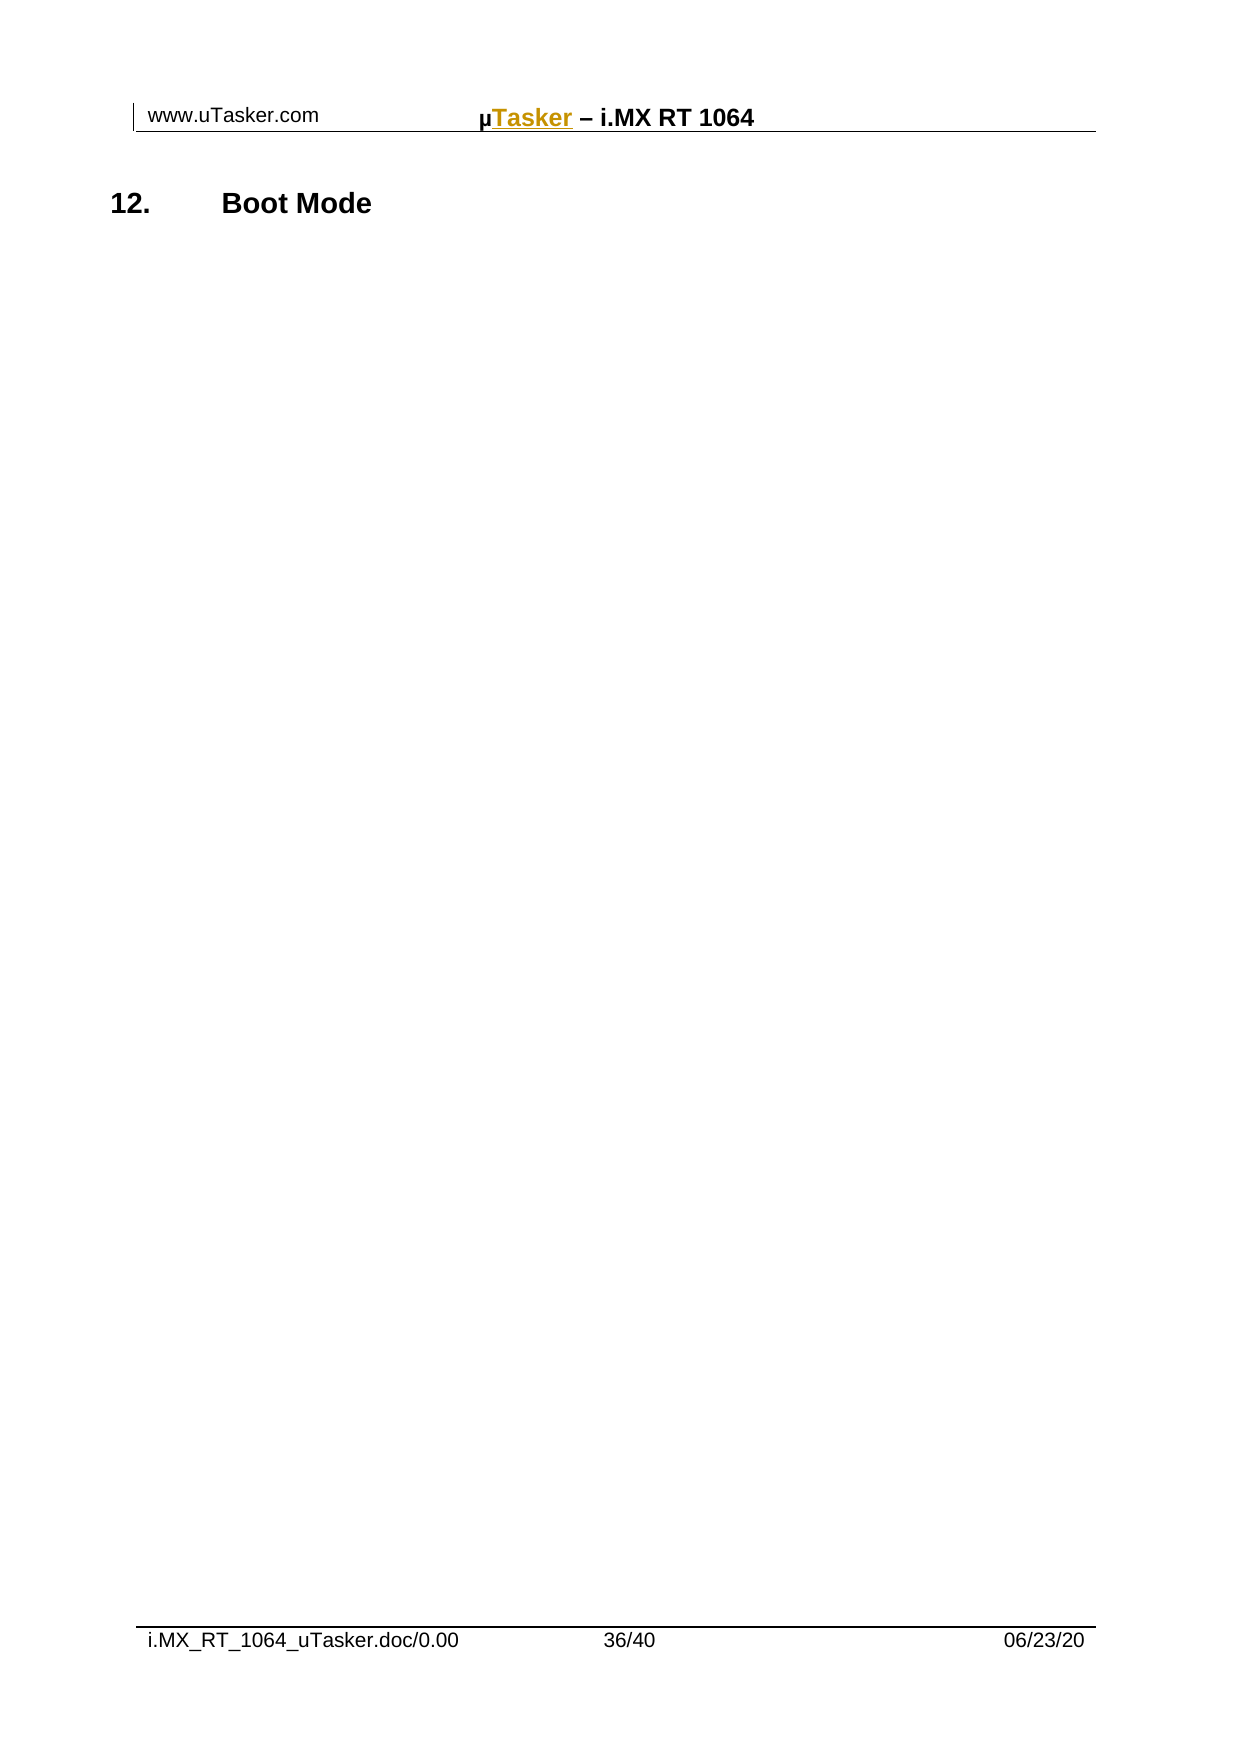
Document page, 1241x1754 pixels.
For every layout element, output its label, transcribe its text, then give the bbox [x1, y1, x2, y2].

subtitle Boot Mode [110, 186, 1093, 219]
